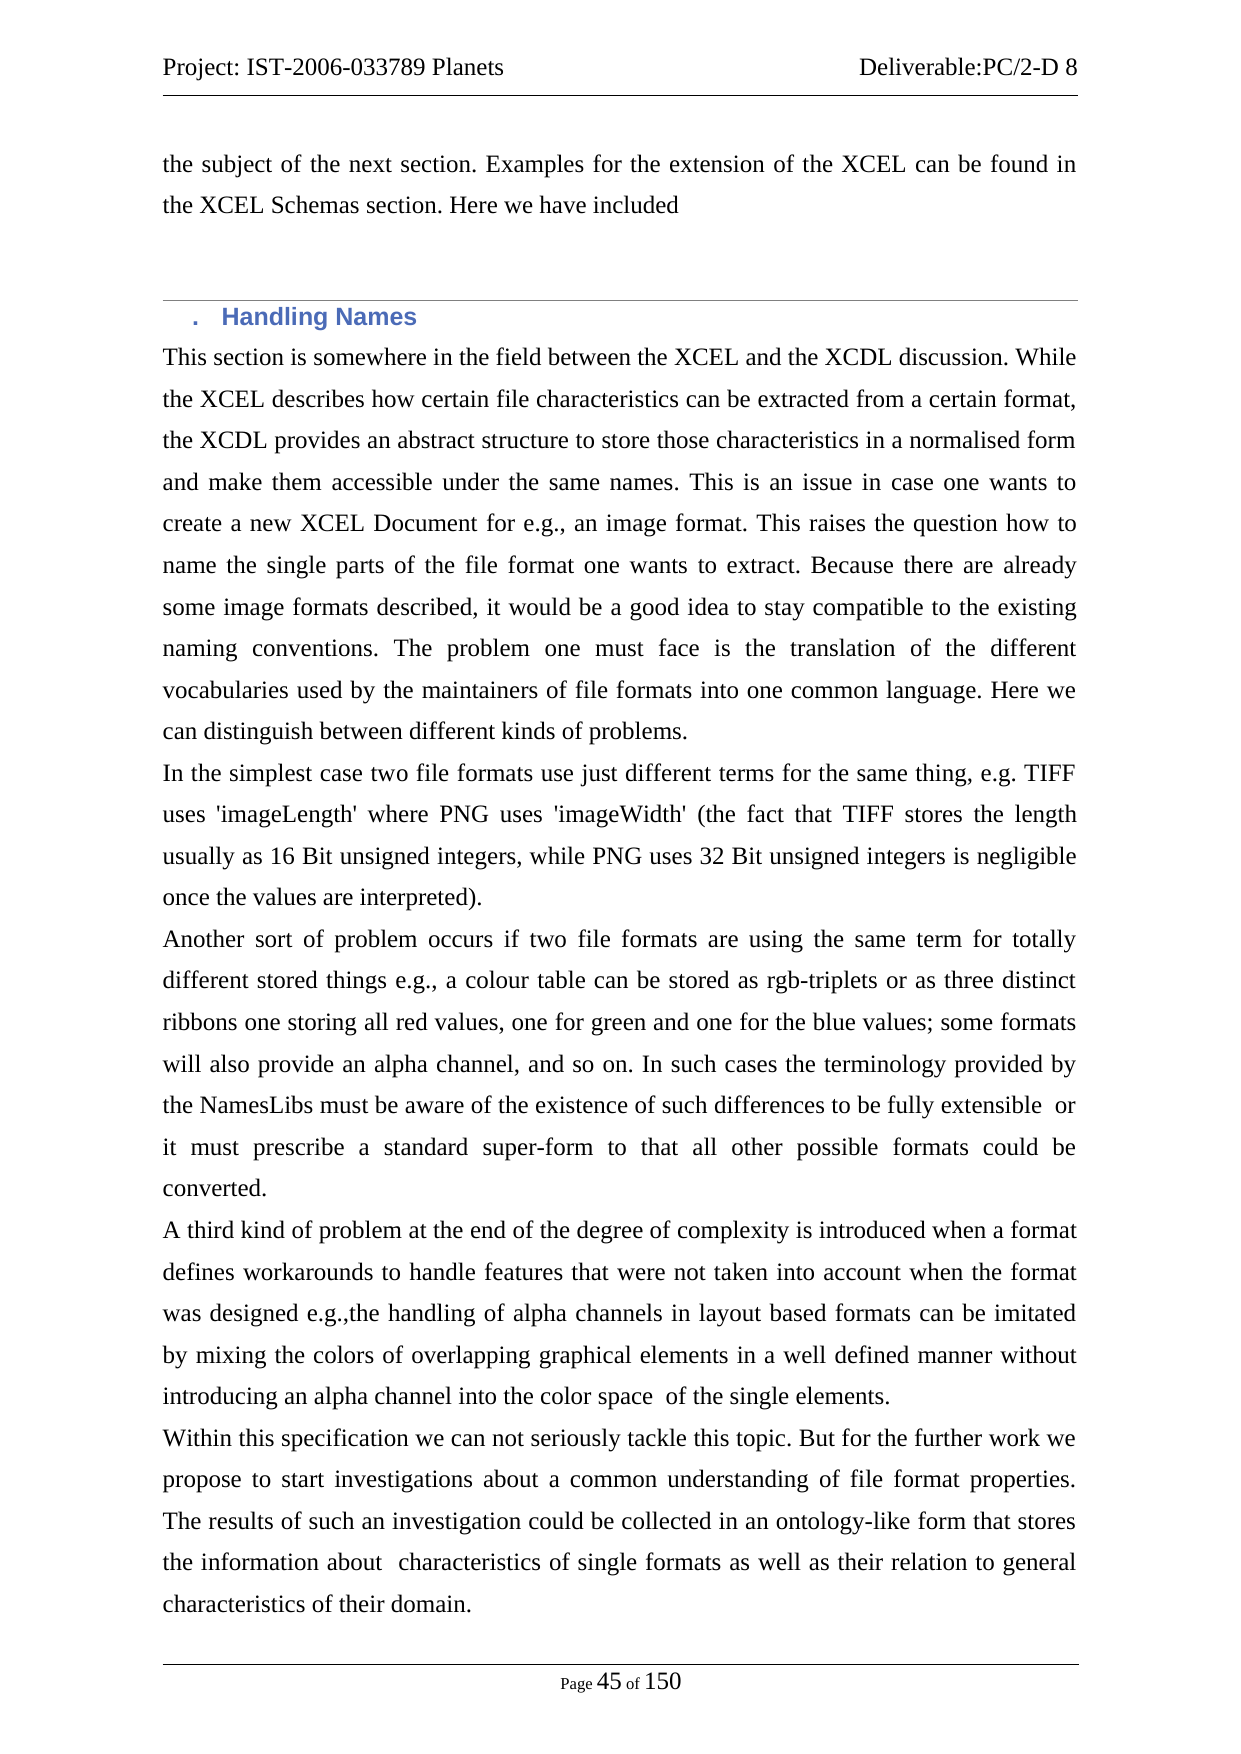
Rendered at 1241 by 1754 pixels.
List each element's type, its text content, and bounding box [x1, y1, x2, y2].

text A third kind of problem at the end of the degree of complexity is introduced when a format defines workarounds to handle features that were not taken into account when the format was designed e.g.,the handling of alpha channels in layout based formats can be imitated by mixing the colors of overlapping graphical elements in a well defined manner without introducing an alpha channel into the color space of the single elements. [162, 1216, 1078, 1410]
subtitle Handling Names [162, 301, 1078, 331]
text the subject of the next section. Examples for the extension of the XCEL can be found in the XCEL Schemas section. Here we have included [162, 150, 1078, 219]
text Another sort of problem occurs if two file formats are using the same term for totally different stored things e.g., a colour table can be stored as rgb-triplets or as three distinct ribbons one storing all red values, one for green and one for the blue values; some formats will also provide an alpha channel, and so on. In such cases the terminology provided by the NamesLibs must be aware of the existence of such differences to be fully extensible or it must prescribe a standard super-form to that all other possible formats could be converted. [162, 925, 1078, 1202]
text In the simplest case two file formats use just different terms for the same thing, e.g. TIFF uses 'imageLength' where PNG uses 'imageWidth' (the fact that TIFF stores the length usually as 16 Bit unsigned integers, while PNG uses 32 Bit unsigned integers is negligible once the values are interpreted). [162, 759, 1078, 911]
text This section is somewhere in the field between the XCEL and the XCDL discussion. While the XCEL describes how certain file characteristics can be extracted from a certain format, the XCDL provides an abstract structure to store those characteristics in a normalised form and make them accessible under the same names. This is an issue in case one wants to create a new XCEL Document for e.g., an image format. This raises the question how to name the single parts of the file format one wants to extract. Because there are already some image formats described, it would be a good idea to stay compatible to the existing naming conventions. The problem one must face is the translation of the different vocabularies used by the maintainers of file formats into one common language. Here we can distinguish between different kinds of problems. [162, 343, 1078, 745]
text Within this specification we can not seriously tackle this topic. But for the further work we propose to start investigations about a common understanding of file format properties. The results of such an investigation could be collected in an ontology-like form that stores the information about characteristics of single formats as well as their relation to general characteristics of their domain. [162, 1424, 1078, 1618]
